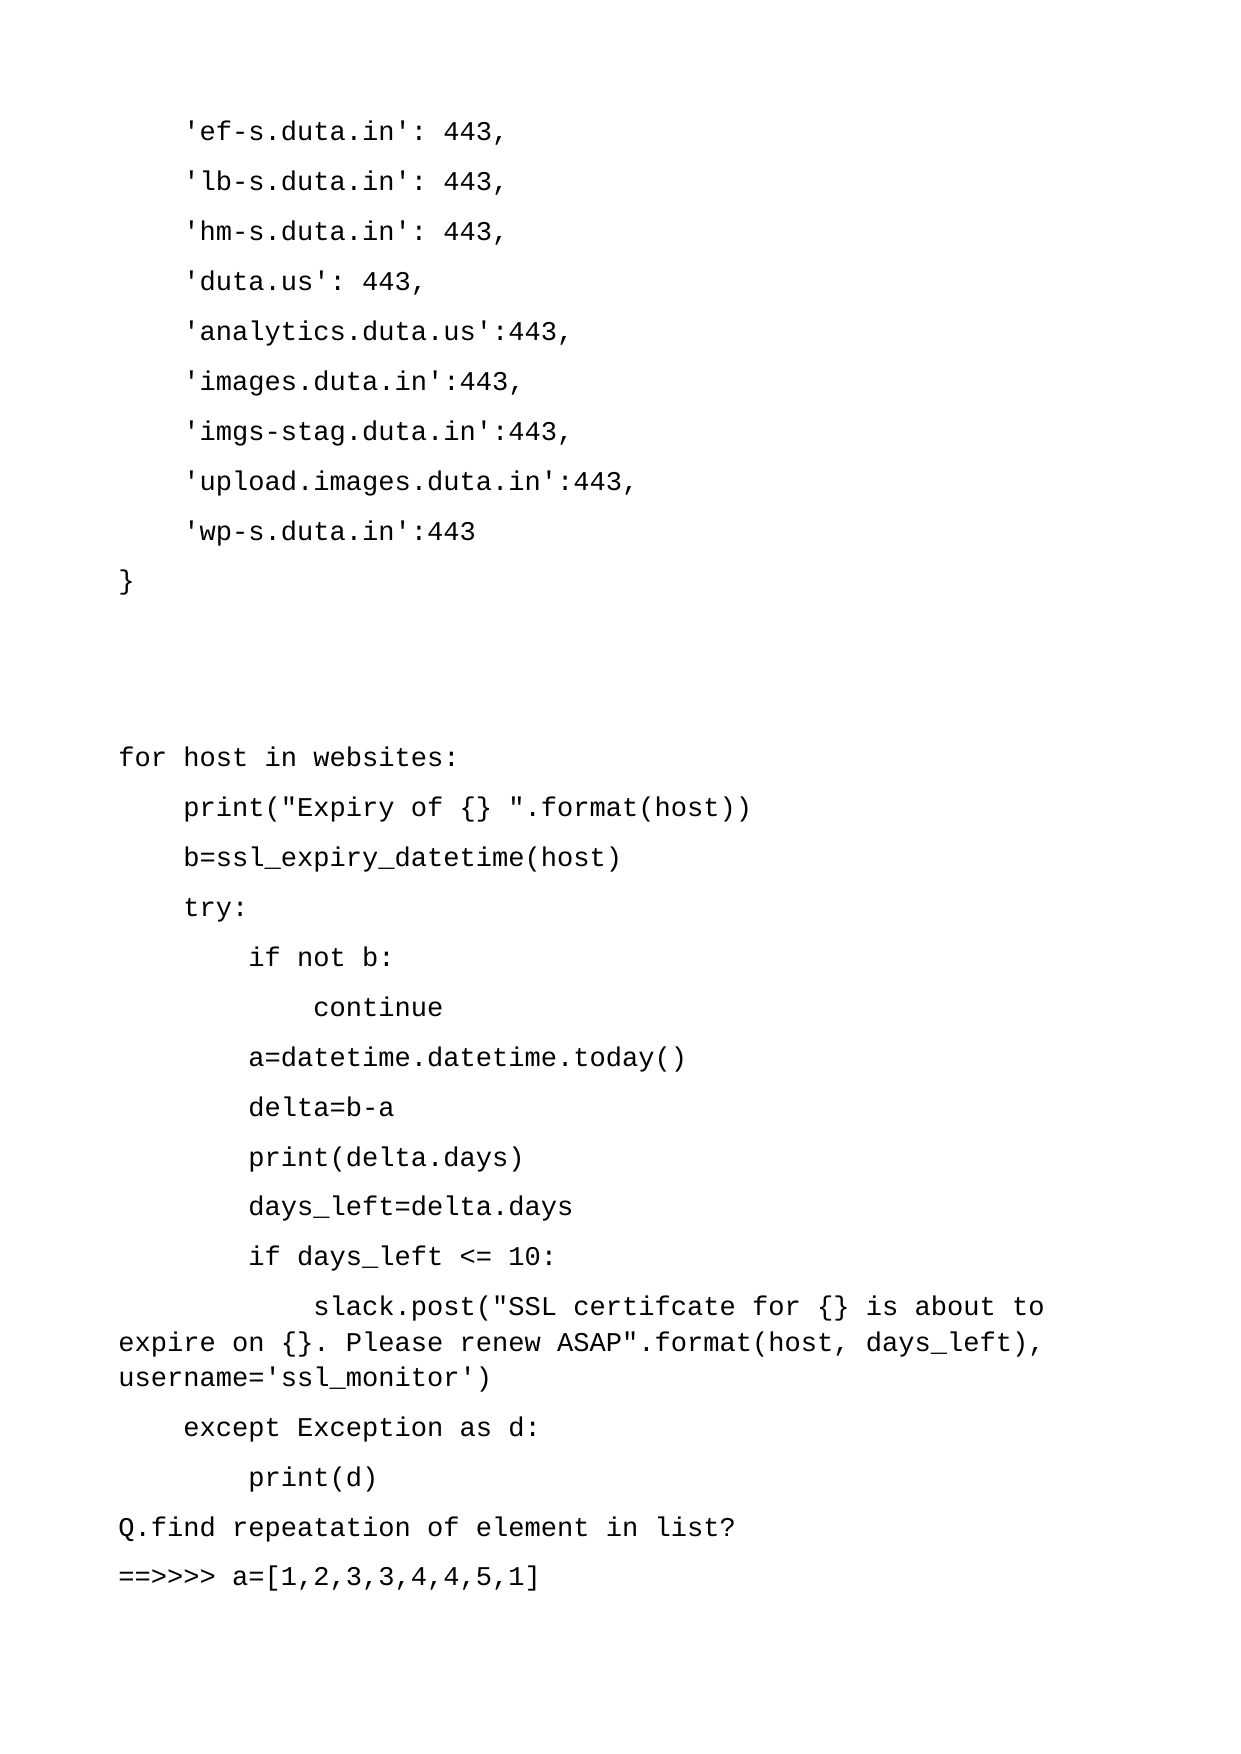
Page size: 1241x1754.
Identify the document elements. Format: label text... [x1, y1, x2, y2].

text print(d) [118, 1463, 1122, 1494]
text try: [118, 894, 1122, 924]
text 'analytics.duta.us':443, [118, 318, 1122, 348]
text slack.post("SSL certifcate for {} is about to expire on {}. Please renew ASAP".format(host, days_left), username='ssl_monitor') [118, 1293, 1122, 1394]
text Q.find repeatation of element in list? [118, 1513, 1122, 1544]
text if days_left <= 10: [118, 1243, 1122, 1274]
text b=ssl_expiry_datetime(host) [118, 844, 1122, 875]
text if not b: [118, 944, 1122, 974]
text 'imgs-stag.duta.in':443, [118, 417, 1122, 448]
text ==>>>> a=[1,2,3,3,4,4,5,1] [118, 1563, 1122, 1594]
text except Exception as d: [118, 1413, 1122, 1444]
text 'upload.images.duta.in':443, [118, 467, 1122, 498]
text for host in websites: [118, 744, 1122, 775]
text 'images.duta.in':443, [118, 368, 1122, 398]
text 'lb-s.duta.in': 443, [118, 168, 1122, 199]
text 'hm-s.duta.in': 443, [118, 218, 1122, 249]
text 'wp-s.duta.in':443 [118, 517, 1122, 548]
text print(delta.days) [118, 1143, 1122, 1174]
text 'duta.us': 443, [118, 268, 1122, 298]
text continue [118, 994, 1122, 1024]
text a=datetime.datetime.today() [118, 1043, 1122, 1074]
text delta=b-a [118, 1093, 1122, 1124]
text } [118, 567, 1122, 598]
text print("Expiry of {} ".format(host)) [118, 794, 1122, 825]
text days_left=delta.days [118, 1193, 1122, 1224]
text 'ef-s.duta.in': 443, [118, 118, 1122, 149]
